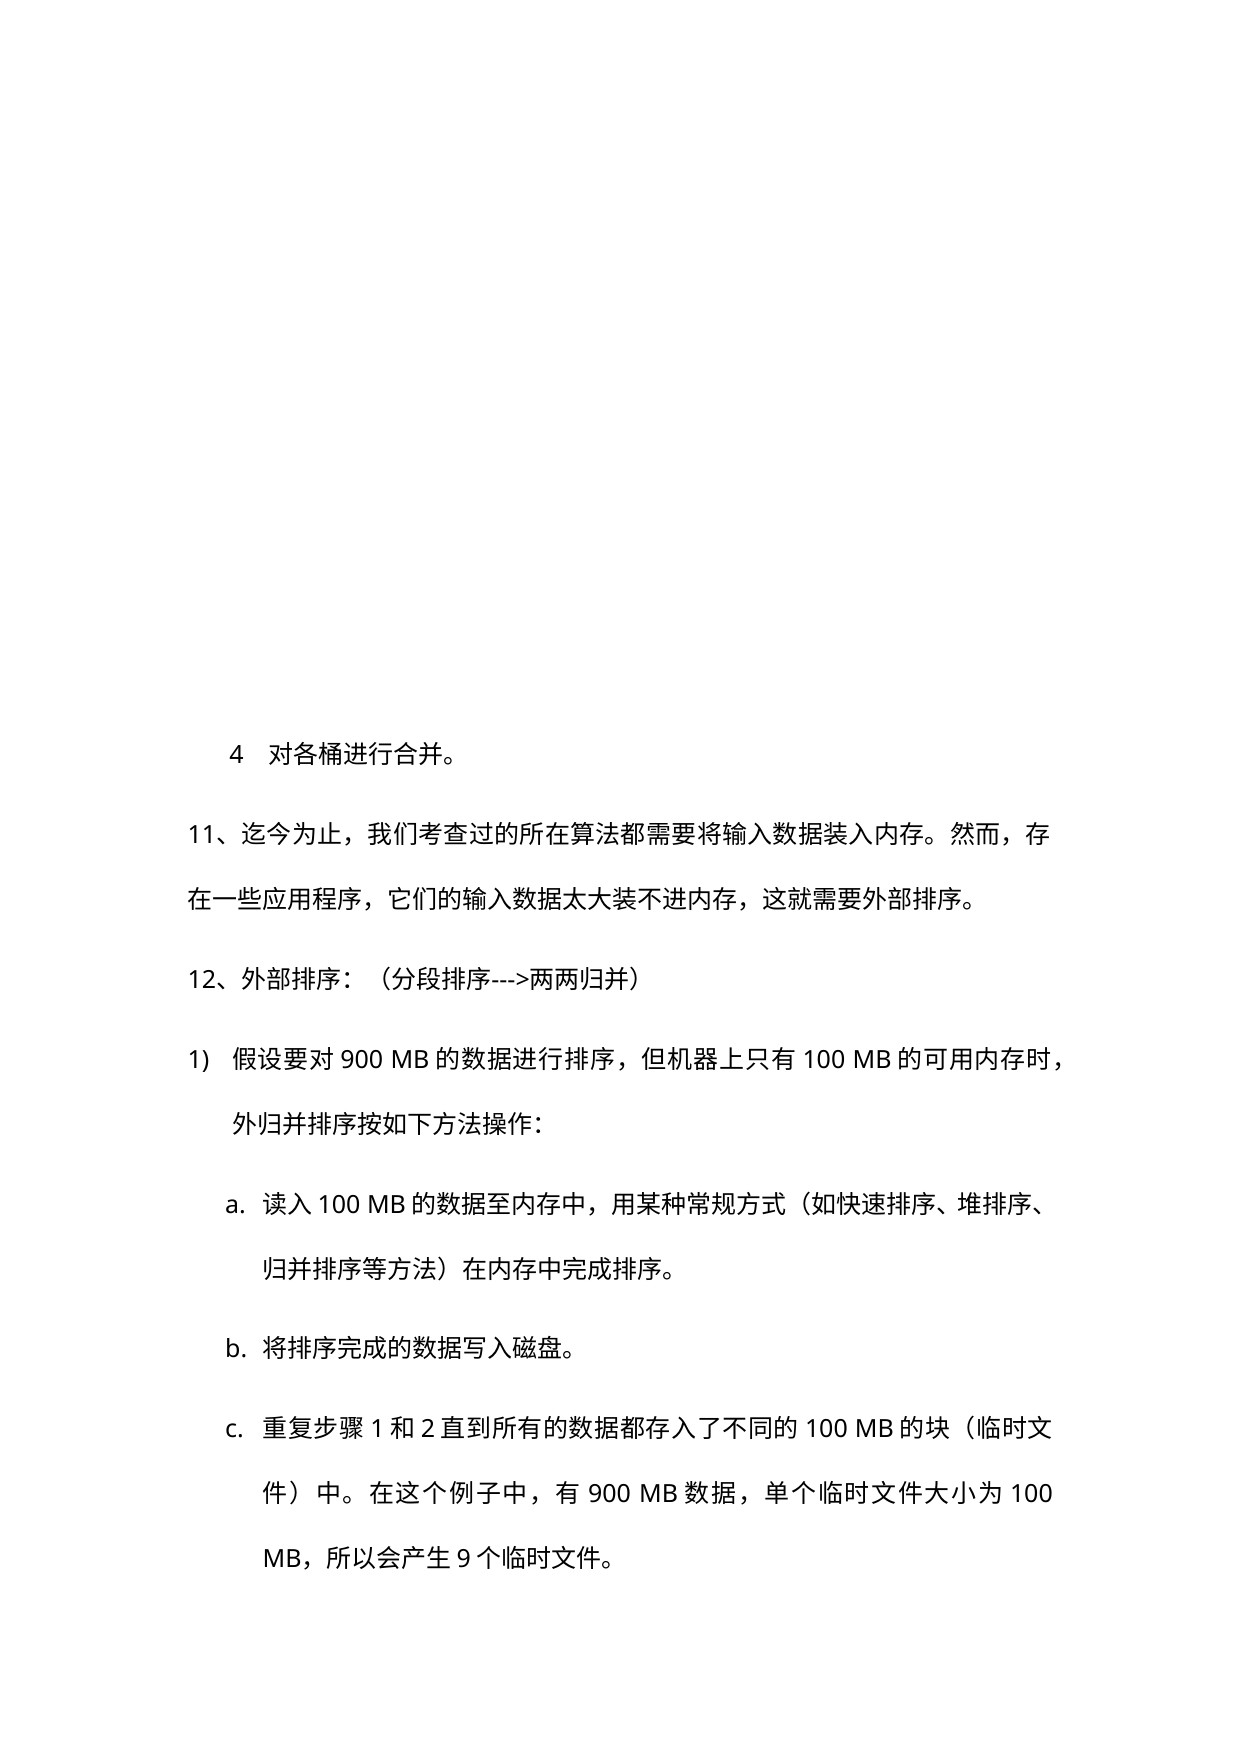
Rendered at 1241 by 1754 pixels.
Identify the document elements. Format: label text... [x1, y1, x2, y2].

list 重复步骤1和2直到所有的数据都存入了不同的100 MB的块（临时文件）中。在这个例子中，有900 MB数据，单个临时文件大小为100 MB，所以会产生9个临时文件。 [225, 1394, 1053, 1589]
list 将排序完成的数据写入磁盘。 [225, 1314, 1053, 1379]
list 读入100 MB的数据至内存中，用某种常规方式（如快速排序、堆排序、归并排序等方法）在内存中完成排序。 [225, 1170, 1053, 1300]
list 对各桶进行合并。 [187, 721, 1053, 786]
list 迄今为止，我们考查过的所在算法都需要将输入数据装入内存。然而，存在一些应用程序，它们的输入数据太大装不进内存，这就需要外部排序。 [187, 800, 1053, 930]
list 假设要对900 MB的数据进行排序，但机器上只有100 MB的可用内存时，外归并排序按如下方法操作： [187, 1025, 1053, 1155]
list 外部排序：（分段排序--->两两归并） [187, 945, 1053, 1010]
